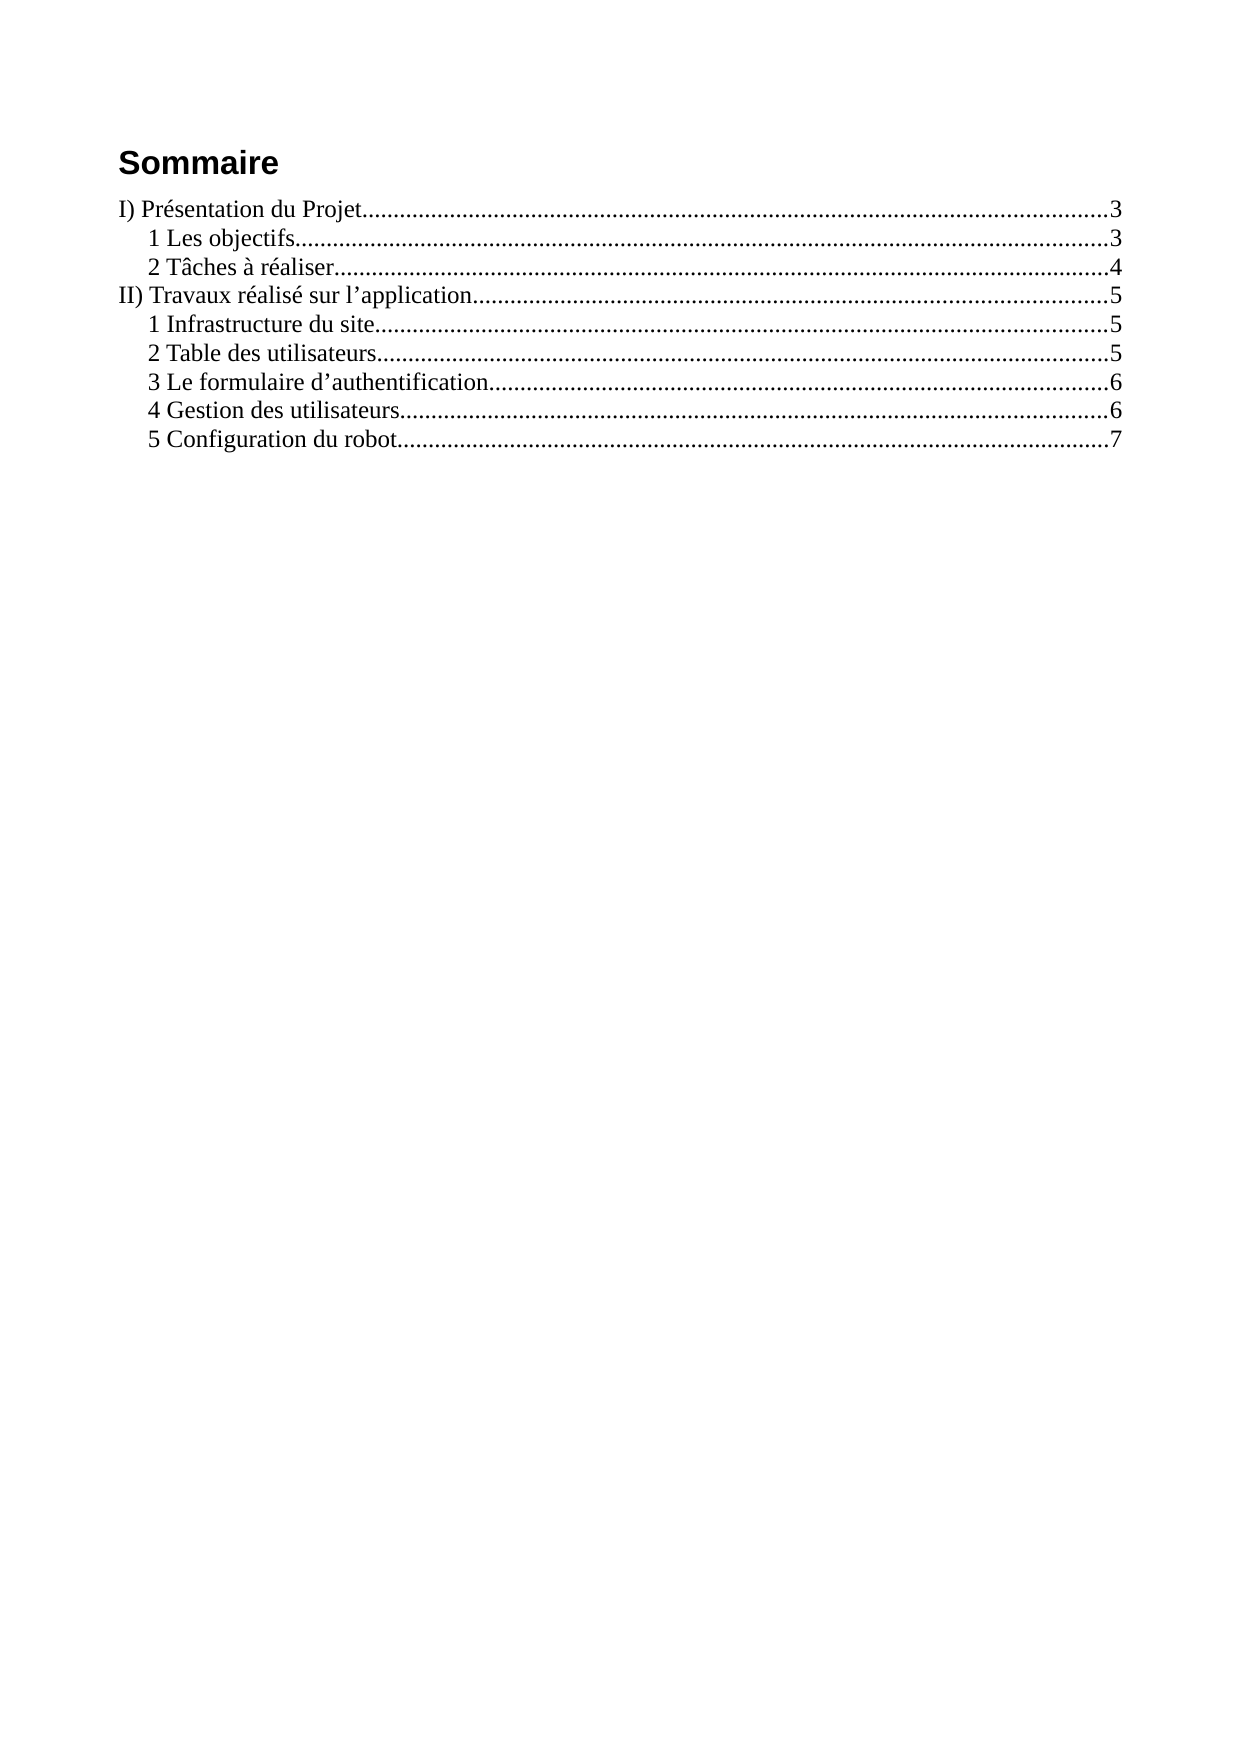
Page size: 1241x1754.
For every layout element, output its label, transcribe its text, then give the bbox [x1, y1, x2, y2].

text 2 Table des utilisateurs 5 [148, 338, 1122, 367]
text 3 Le formulaire d’authentification 6 [148, 367, 1122, 395]
text II) Travaux réalisé sur l’application 5 [118, 280, 1122, 309]
text 2 Tâches à réaliser 4 [148, 252, 1122, 280]
text 5 Configuration du robot 7 [148, 424, 1122, 453]
subtitle Sommaire [118, 143, 1122, 182]
text 4 Gestion des utilisateurs 6 [148, 395, 1122, 424]
text 1 Infrastructure du site 5 [148, 309, 1122, 338]
text 1 Les objectifs 3 [148, 223, 1122, 252]
text I) Présentation du Projet 3 [118, 194, 1122, 223]
